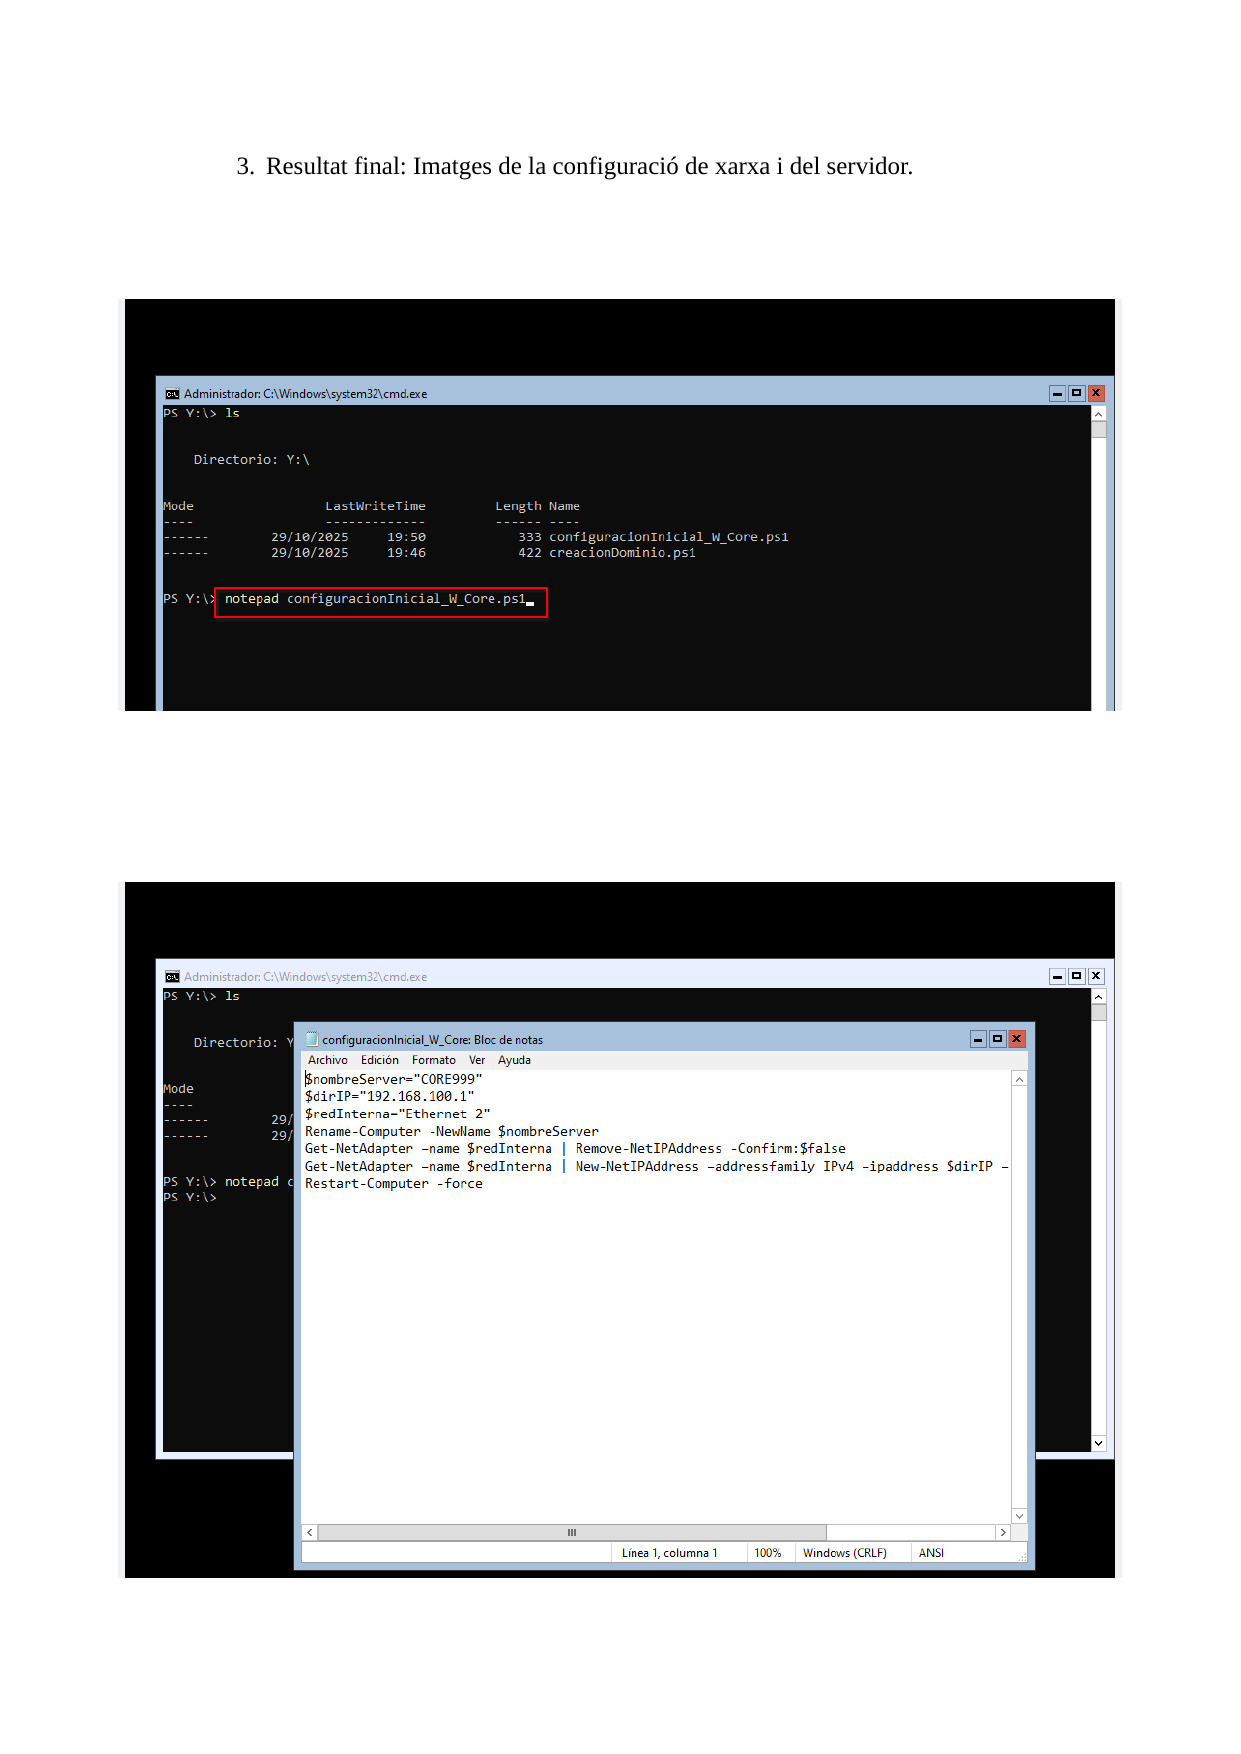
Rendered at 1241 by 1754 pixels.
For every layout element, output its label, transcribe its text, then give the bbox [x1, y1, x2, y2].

list Resultat final: Imatges de la configuració de xarxa i del servidor. [236, 151, 1122, 180]
picture [118, 299, 1123, 711]
picture [118, 882, 1123, 1578]
